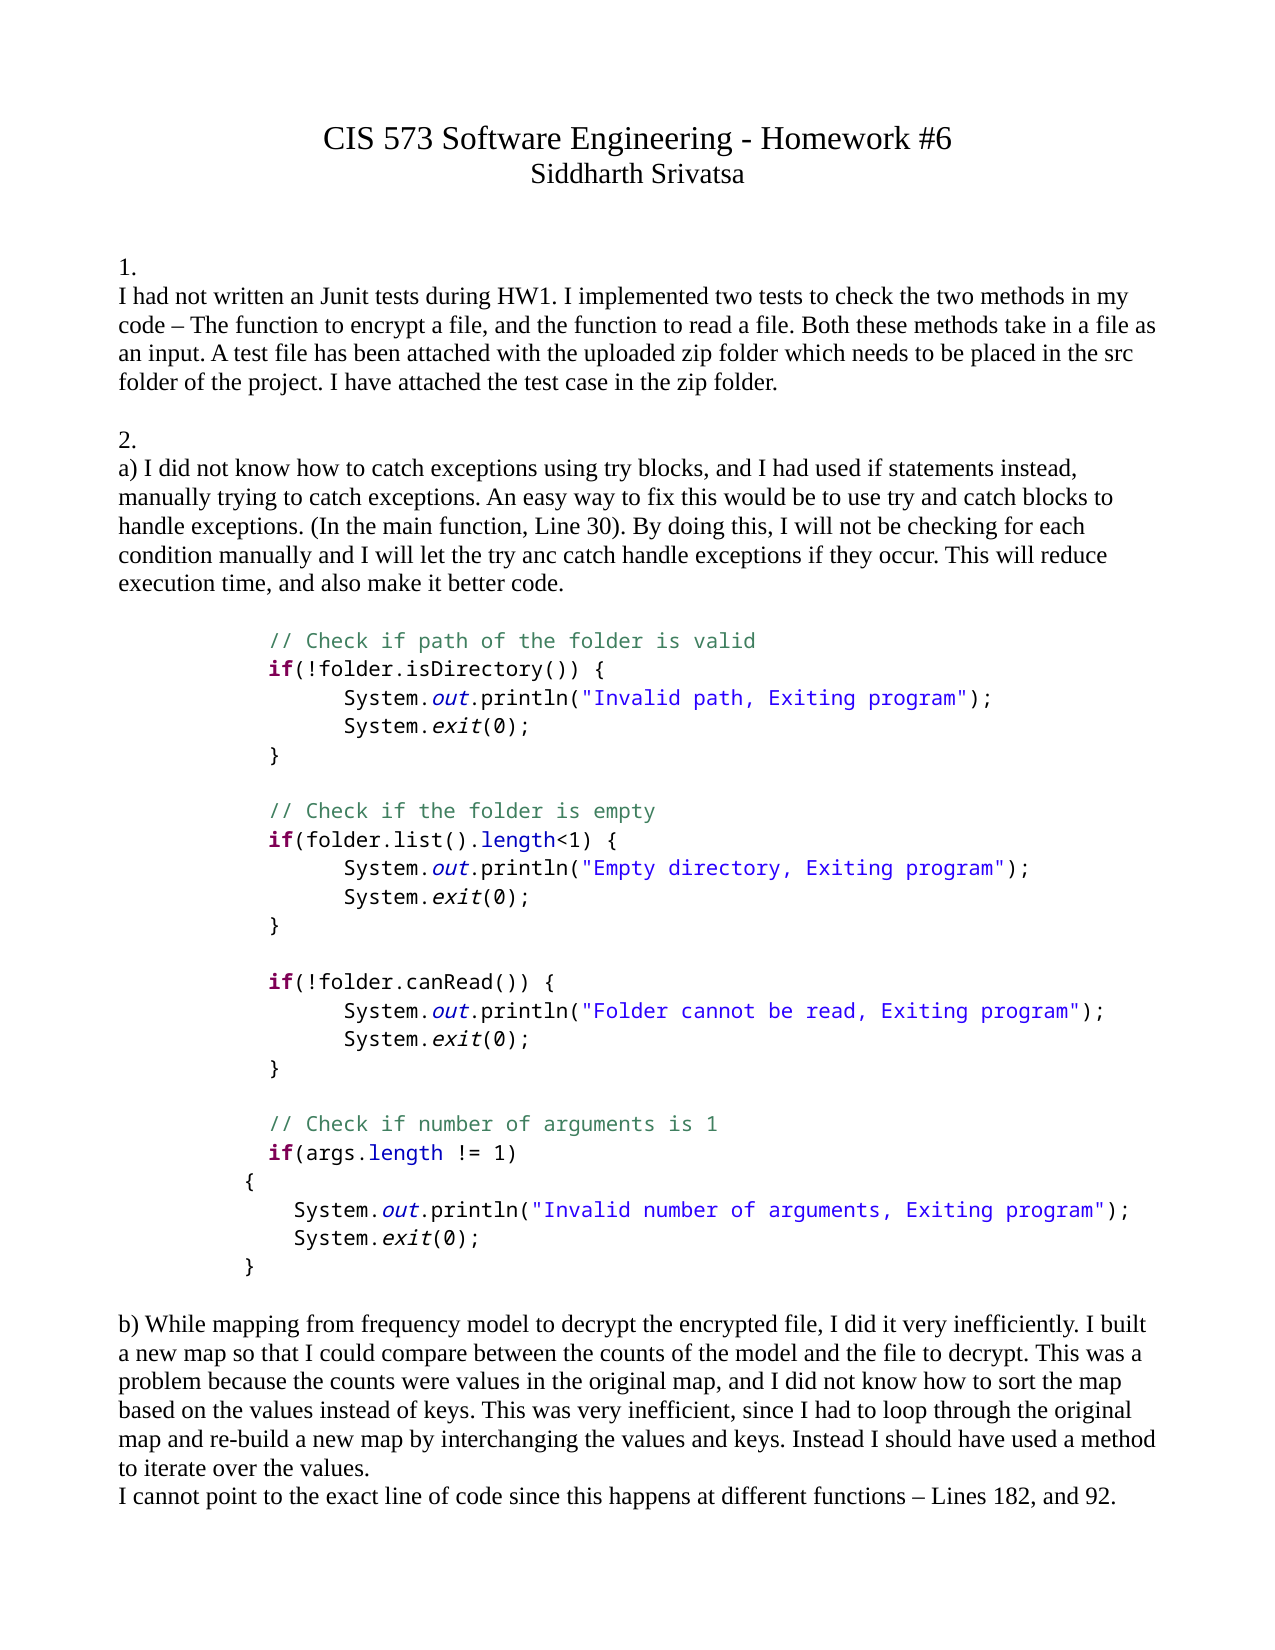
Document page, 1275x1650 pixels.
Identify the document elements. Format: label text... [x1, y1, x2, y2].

text Siddharth Srivatsa [118, 156, 1157, 190]
text if(args.length != 1) [118, 1138, 1157, 1166]
text // Check if the folder is empty [118, 797, 1157, 825]
text System.exit(0); [118, 1223, 1157, 1252]
text // Check if path of the folder is valid [118, 626, 1157, 654]
text 2. [118, 425, 1157, 453]
text System.exit(0); [118, 1024, 1157, 1053]
text if(folder.list().length<1) { [118, 825, 1157, 853]
text System.out.println("Empty directory, Exiting program"); [118, 853, 1157, 882]
text CIS 573 Software Engineering - Homework #6 [118, 118, 1157, 156]
text // Check if number of arguments is 1 [118, 1109, 1157, 1138]
text System.out.println("Invalid number of arguments, Exiting program"); [118, 1195, 1157, 1223]
text if(!folder.canRead()) { [118, 967, 1157, 996]
text I had not written an Junit tests during HW1. I implemented two tests to check the two methods in my code – The function to encrypt a file, and the function to read a file. Both these methods take in a file as an input. A test file has been attached with the uploaded zip folder which needs to be placed in the src folder of the project. I have attached the test case in the zip folder. [118, 281, 1157, 396]
text System.exit(0); [118, 882, 1157, 910]
text } [118, 1252, 1157, 1280]
text } [118, 1053, 1157, 1081]
text if(!folder.isDirectory()) { [118, 654, 1157, 683]
text System.out.println("Folder cannot be read, Exiting program"); [118, 996, 1157, 1024]
text I cannot point to the exact line of code since this happens at different functions – Lines 182, and 92. [118, 1481, 1157, 1510]
text System.out.println("Invalid path, Exiting program"); [118, 683, 1157, 711]
text b) While mapping from frequency model to decrypt the encrypted file, I did it very inefficiently. I built a new map so that I could compare between the counts of the model and the file to decrypt. This was a problem because the counts were values in the original map, and I did not know how to sort the map based on the values instead of keys. This was very inefficient, since I had to loop through the original map and re-build a new map by interchanging the values and keys. Instead I should have used a method to iterate over the values. [118, 1309, 1157, 1481]
text System.exit(0); [118, 711, 1157, 740]
text a) I did not know how to catch exceptions using try blocks, and I had used if statements instead, manually trying to catch exceptions. An easy way to fix this would be to use try and catch blocks to handle exceptions. (In the main function, Line 30). By doing this, I will not be checking for each condition manually and I will let the try anc catch handle exceptions if they occur. This will reduce execution time, and also make it better code. [118, 453, 1157, 597]
text } [118, 910, 1157, 939]
text 1. [118, 252, 1157, 281]
text { [118, 1166, 1157, 1195]
text } [118, 740, 1157, 768]
